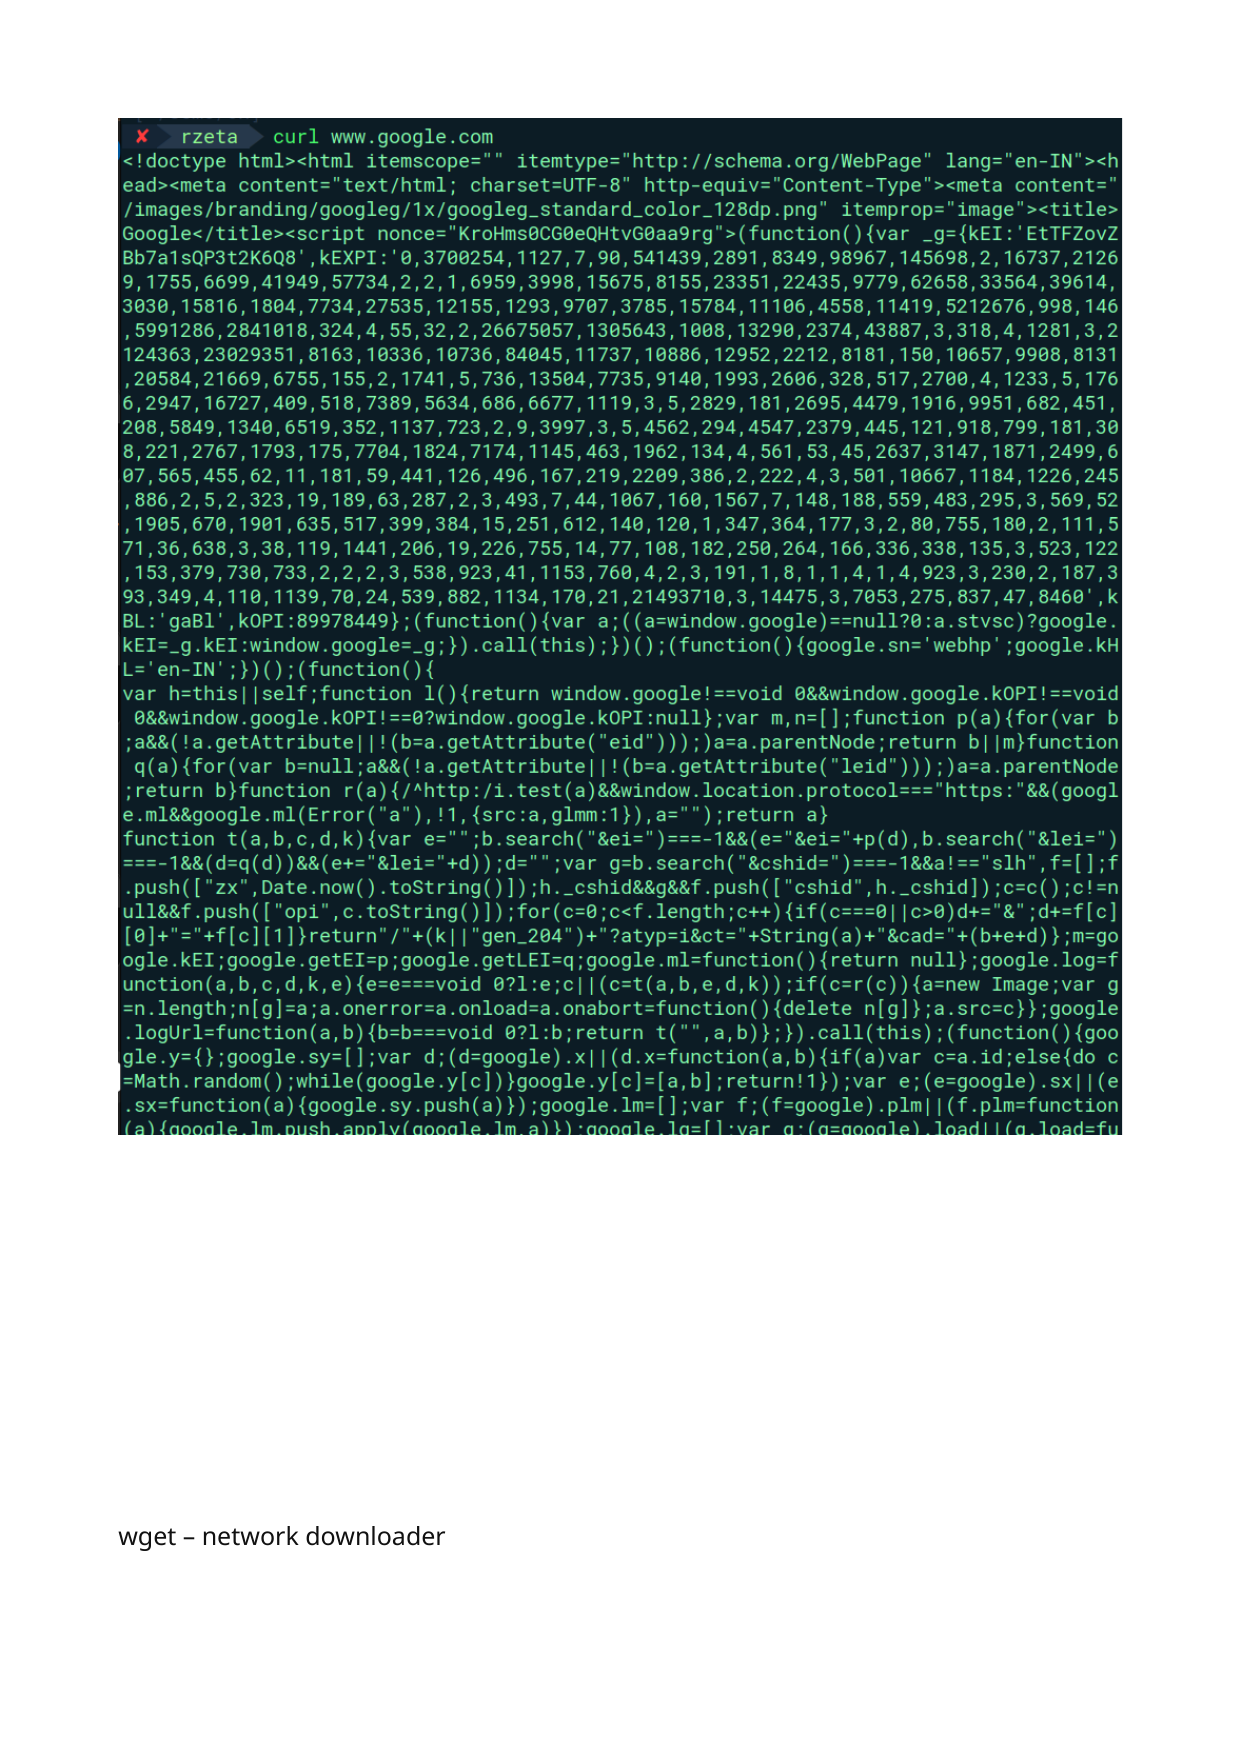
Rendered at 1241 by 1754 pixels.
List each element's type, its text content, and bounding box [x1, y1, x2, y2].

picture [118, 118, 1123, 1135]
text wget – network downloader [118, 1519, 1122, 1553]
